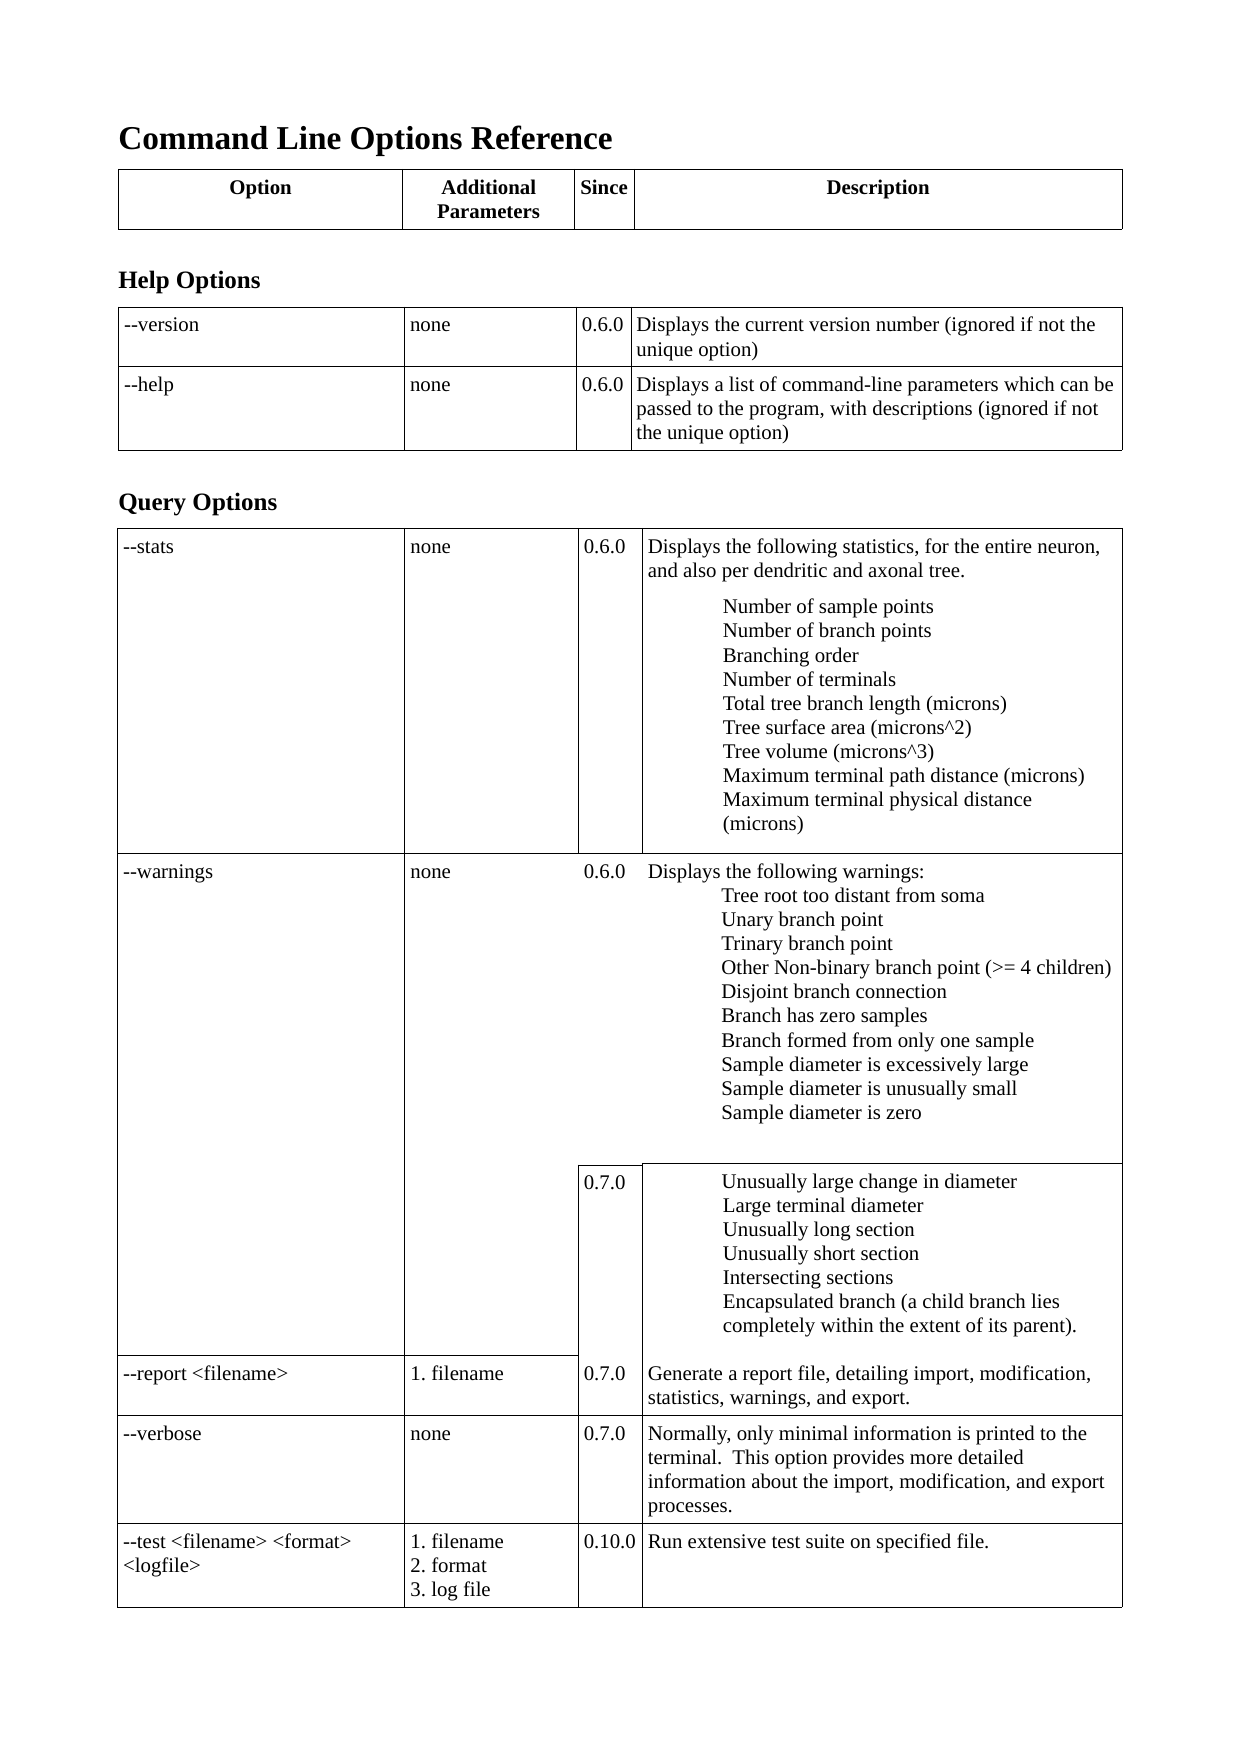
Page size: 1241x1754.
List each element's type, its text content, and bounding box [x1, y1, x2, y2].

table_header Displays the following statistics, for the entire neuron, and also per dendritic and axonal tree. Number of sample points Number of branch points Branching order Number of terminals Total tree branch length (microns) Tree surface area (microns^2) Tree volume (microns^3) Maximum terminal path distance (microns) Maximum terminal physical distance (microns) [643, 529, 1122, 853]
table_header none [405, 308, 576, 366]
table_header Displays the current version number (ignored if not the unique option) [632, 308, 1122, 366]
table_header --version [119, 308, 404, 366]
table_header 0.6.0 [577, 308, 631, 366]
table_cell 0.10.0 [579, 1524, 642, 1607]
table_header 0.6.0 [578, 854, 642, 1164]
table_cell none [405, 367, 576, 450]
table_header Additional Parameters [403, 170, 574, 229]
table_cell Unusually large change in diameter Large terminal diameter Unusually long section Unusually short section Intersecting sections Encapsulated branch (a child branch lies completely within the extent of its parent). [643, 1164, 1122, 1355]
table_header Option [119, 170, 402, 229]
table_cell none [405, 854, 578, 1355]
table_cell 0.7.0 [579, 1166, 642, 1355]
table_cell 0.7.0 [579, 1355, 642, 1415]
text Query Options [118, 487, 1122, 515]
table_cell --test <filename> <format> <logfile> [118, 1524, 404, 1607]
table_header Since [575, 170, 634, 229]
table_cell Normally, only minimal information is printed to the terminal. This option provides more detailed information about the import, modification, and export processes. [643, 1416, 1122, 1523]
table_header none [405, 529, 578, 853]
table_cell Run extensive test suite on specified file. [643, 1524, 1122, 1607]
table_cell Generate a report file, detailing import, modification, statistics, warnings, and export. [643, 1355, 1122, 1415]
table_header 0.6.0 [579, 529, 642, 853]
text Help Options [118, 265, 1122, 294]
table_cell Displays a list of command-line parameters which can be passed to the program, with descriptions (ignored if not the unique option) [632, 367, 1122, 450]
table_cell --help [119, 367, 404, 450]
table_cell none [405, 1416, 578, 1523]
table_cell 1. filename 2. format 3. log file [405, 1524, 578, 1607]
table_cell --warnings [118, 854, 404, 1355]
table_cell --verbose [118, 1416, 404, 1523]
table_header --stats [118, 529, 404, 853]
table_header Description [635, 170, 1122, 229]
table_cell 1. filename [405, 1356, 578, 1415]
table_cell --report <filename> [118, 1356, 404, 1415]
table_cell 0.6.0 [577, 367, 631, 450]
table_cell 0.7.0 [579, 1416, 642, 1523]
table_header Displays the following warnings: Tree root too distant from soma Unary branch point Trinary branch point Other Non-binary branch point (>= 4 children) Disjoint branch connection Branch has zero samples Branch formed from only one sample Sample diameter is excessively large Sample diameter is unusually small Sample diameter is zero [642, 854, 1122, 1163]
text Command Line Options Reference [118, 118, 1122, 156]
